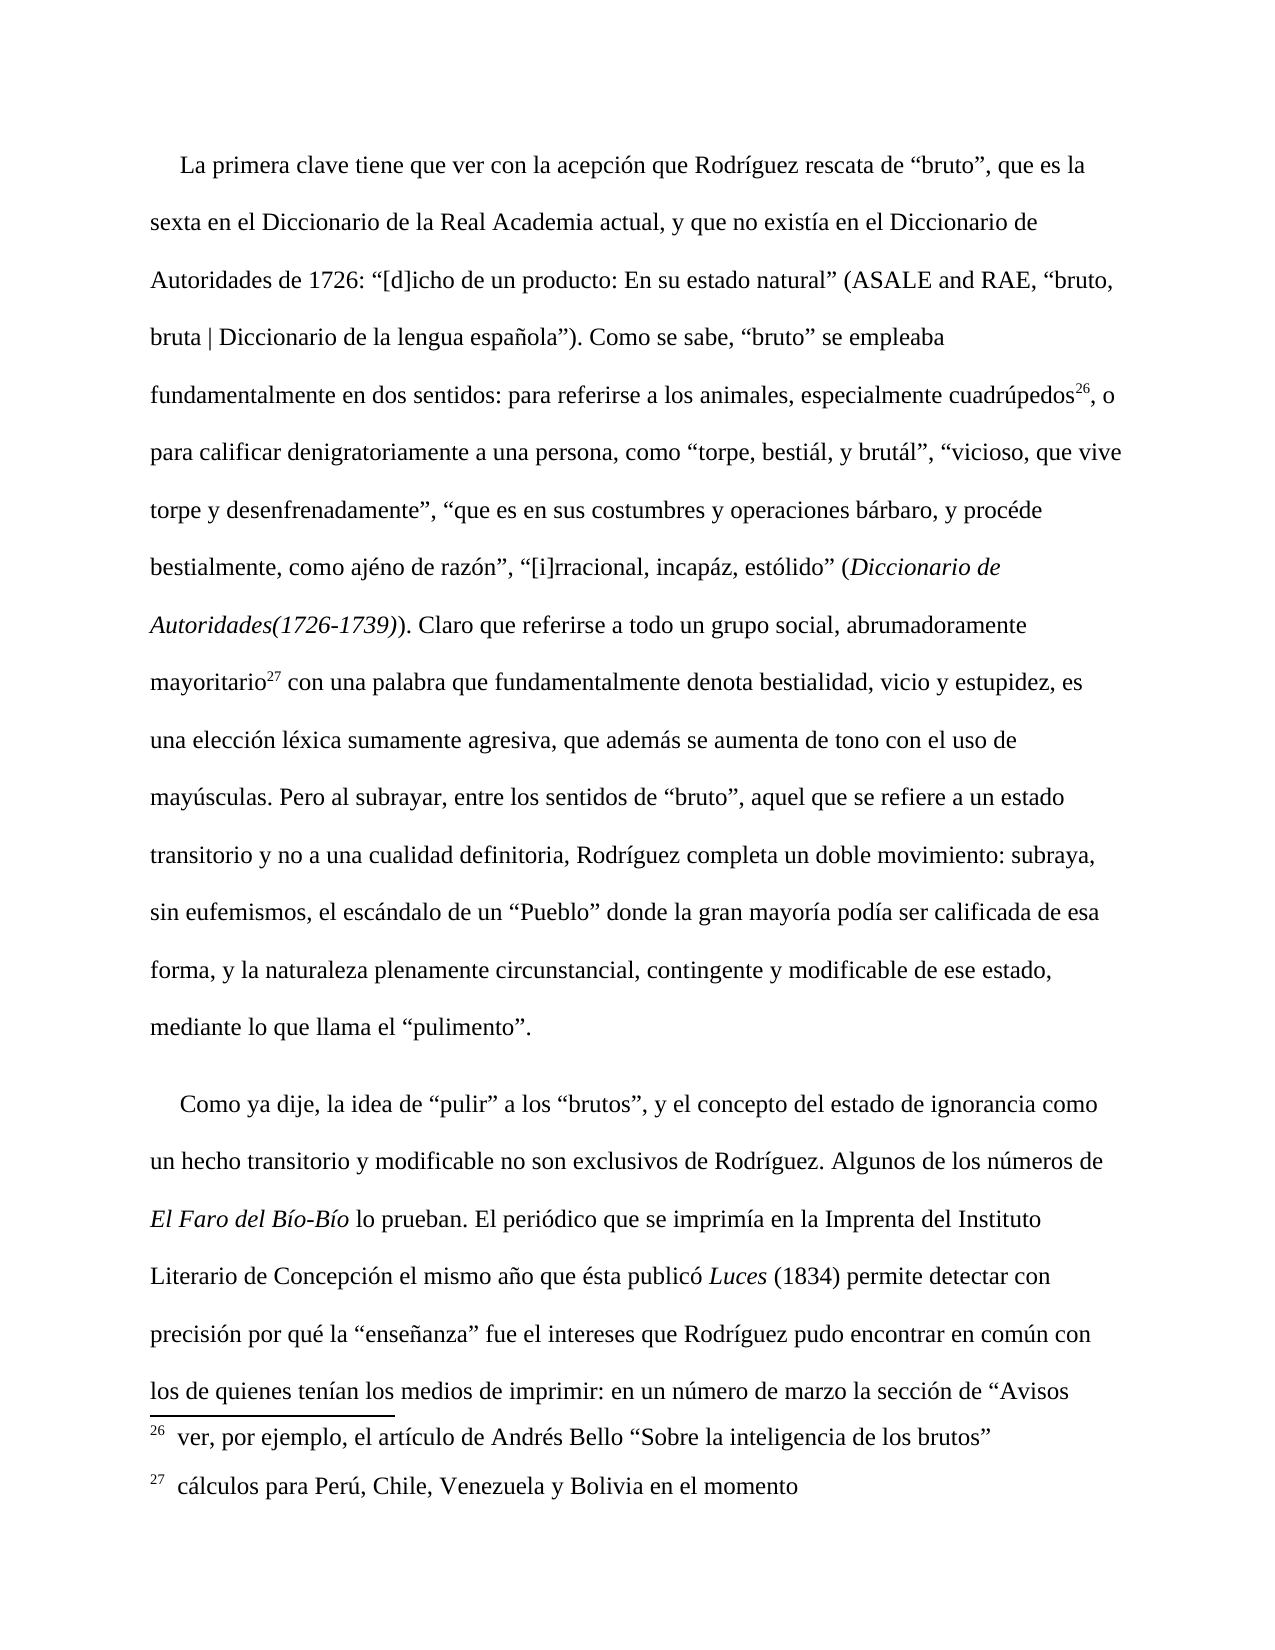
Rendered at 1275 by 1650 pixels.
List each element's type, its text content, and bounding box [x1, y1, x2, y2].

text ver, por ejemplo, el artículo de Andrés Bello “Sobre la inteligencia de los brutos” [150, 1422, 1125, 1450]
text Como ya dije, la idea de “pulir” a los “brutos”, y el concepto del estado de ignorancia como un hecho transitorio y modificable no son exclusivos de Rodríguez. Algunos de los números de El Faro del Bío-Bío lo prueban. El periódico que se imprimía en la Imprenta del Instituto Literario de Concepción el mismo año que ésta publicó Luces (1834) permite detectar con precisión por qué la “enseñanza” fue el intereses que Rodríguez pudo encontrar en común con los de quienes tenían los medios de imprimir: en un número de marzo la sección de “Avisos [150, 1089, 1125, 1405]
text La primera clave tiene que ver con la acepción que Rodríguez rescata de “bruto”, que es la sexta en el Diccionario de la Real Academia actual, y que no existía en el Diccionario de Autoridades de 1726: “[d]icho de un producto: En su estado natural” (ASALE and RAE, “bruto, bruta | Diccionario de la lengua española”). Como se sabe, “bruto” se empleaba fundamentalmente en dos sentidos: para referirse a los animales, especialmente cuadrúpedos, o para calificar denigratoriamente a una persona, como “torpe, bestiál, y brutál”, “vicioso, que vive torpe y desenfrenadamente”, “que es en sus costumbres y operaciones bárbaro, y procéde bestialmente, como ajéno de razón”, “[i]rracional, incapáz, estólido” (Diccionario de Autoridades(1726-1739)). Claro que referirse a todo un grupo social, abrumadoramente mayoritario con una palabra que fundamentalmente denota bestialidad, vicio y estupidez, es una elección léxica sumamente agresiva, que además se aumenta de tono con el uso de mayúsculas. Pero al subrayar, entre los sentidos de “bruto”, aquel que se refiere a un estado transitorio y no a una cualidad definitoria, Rodríguez completa un doble movimiento: subraya, sin eufemismos, el escándalo de un “Pueblo” donde la gran mayoría podía ser calificada de esa forma, y la naturaleza plenamente circunstancial, contingente y modificable de ese estado, mediante lo que llama el “pulimento”. [150, 150, 1125, 1041]
text cálculos para Perú, Chile, Venezuela y Bolivia en el momento [150, 1471, 1125, 1500]
